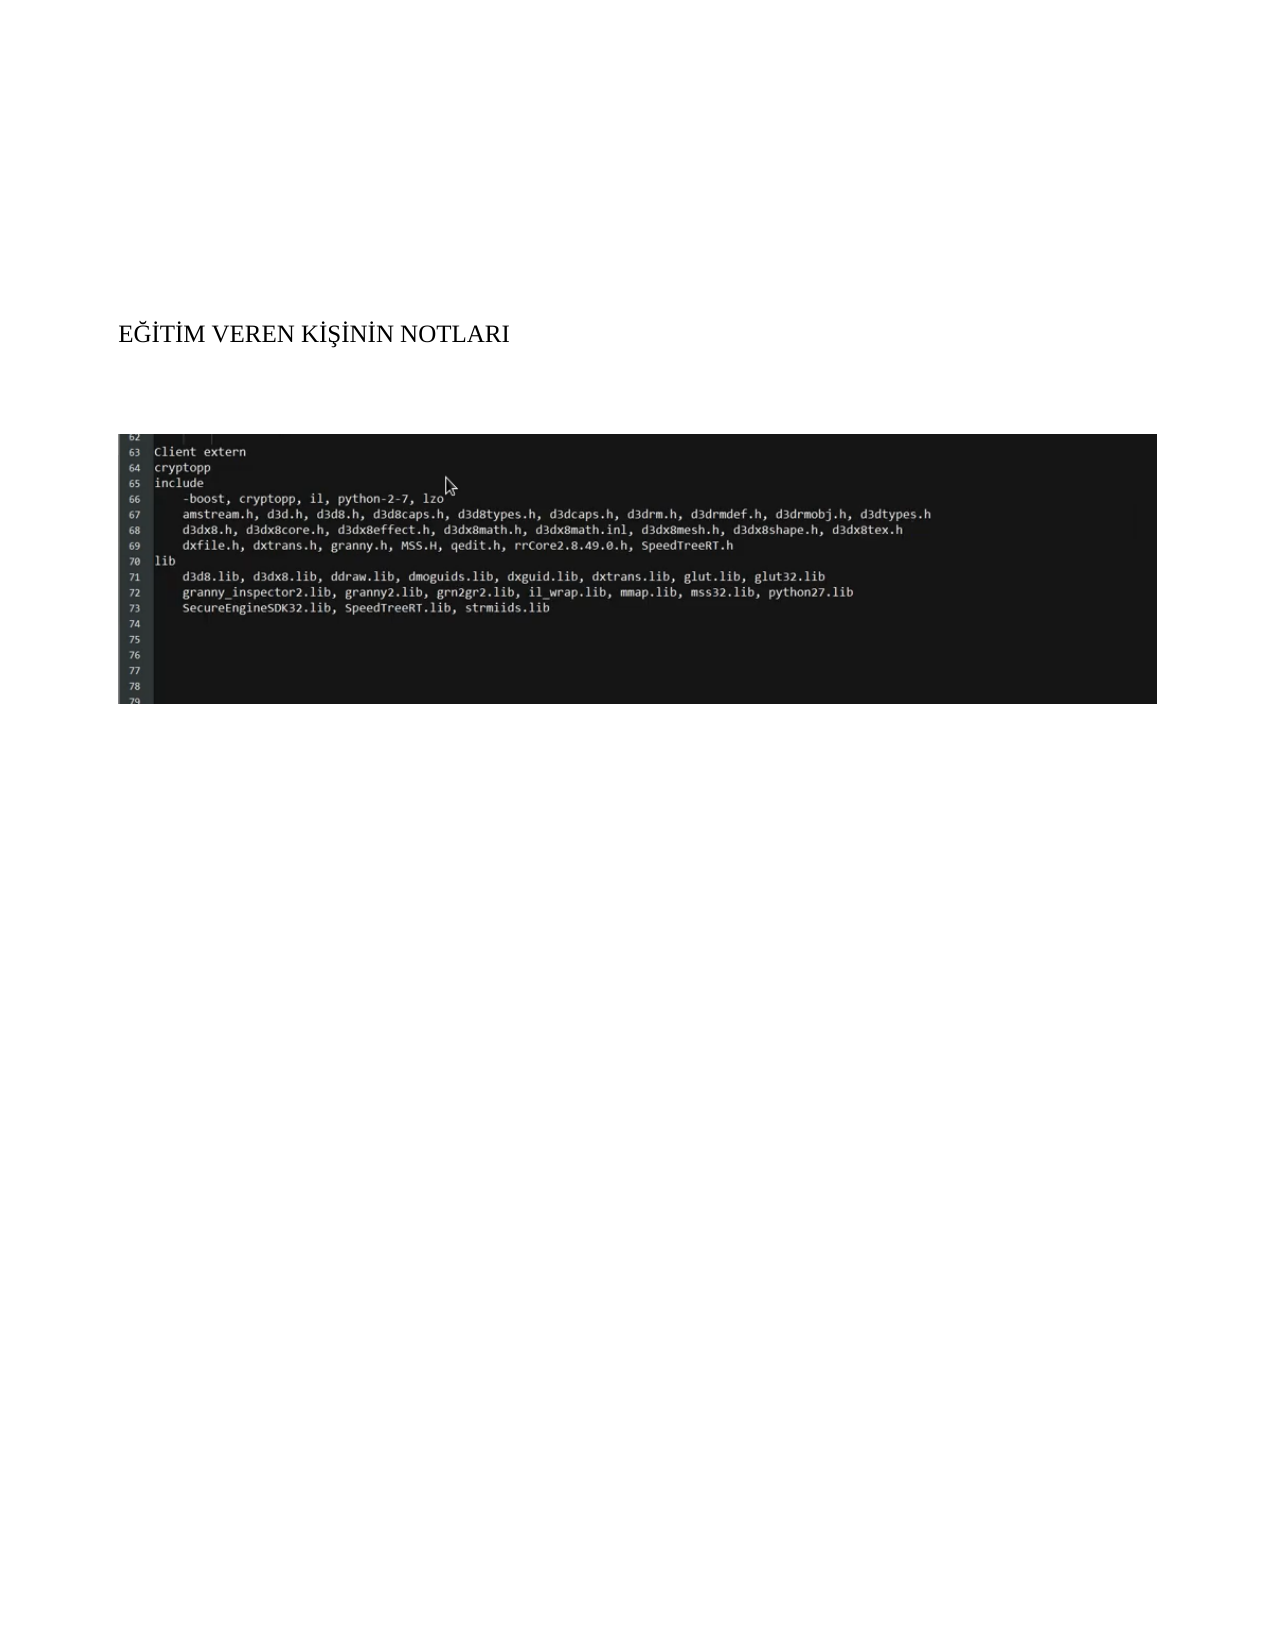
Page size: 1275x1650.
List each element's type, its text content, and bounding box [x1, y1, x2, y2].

text EĞİTİM VEREN KİŞİNİN NOTLARI [118, 319, 1157, 348]
picture [118, 434, 1157, 704]
